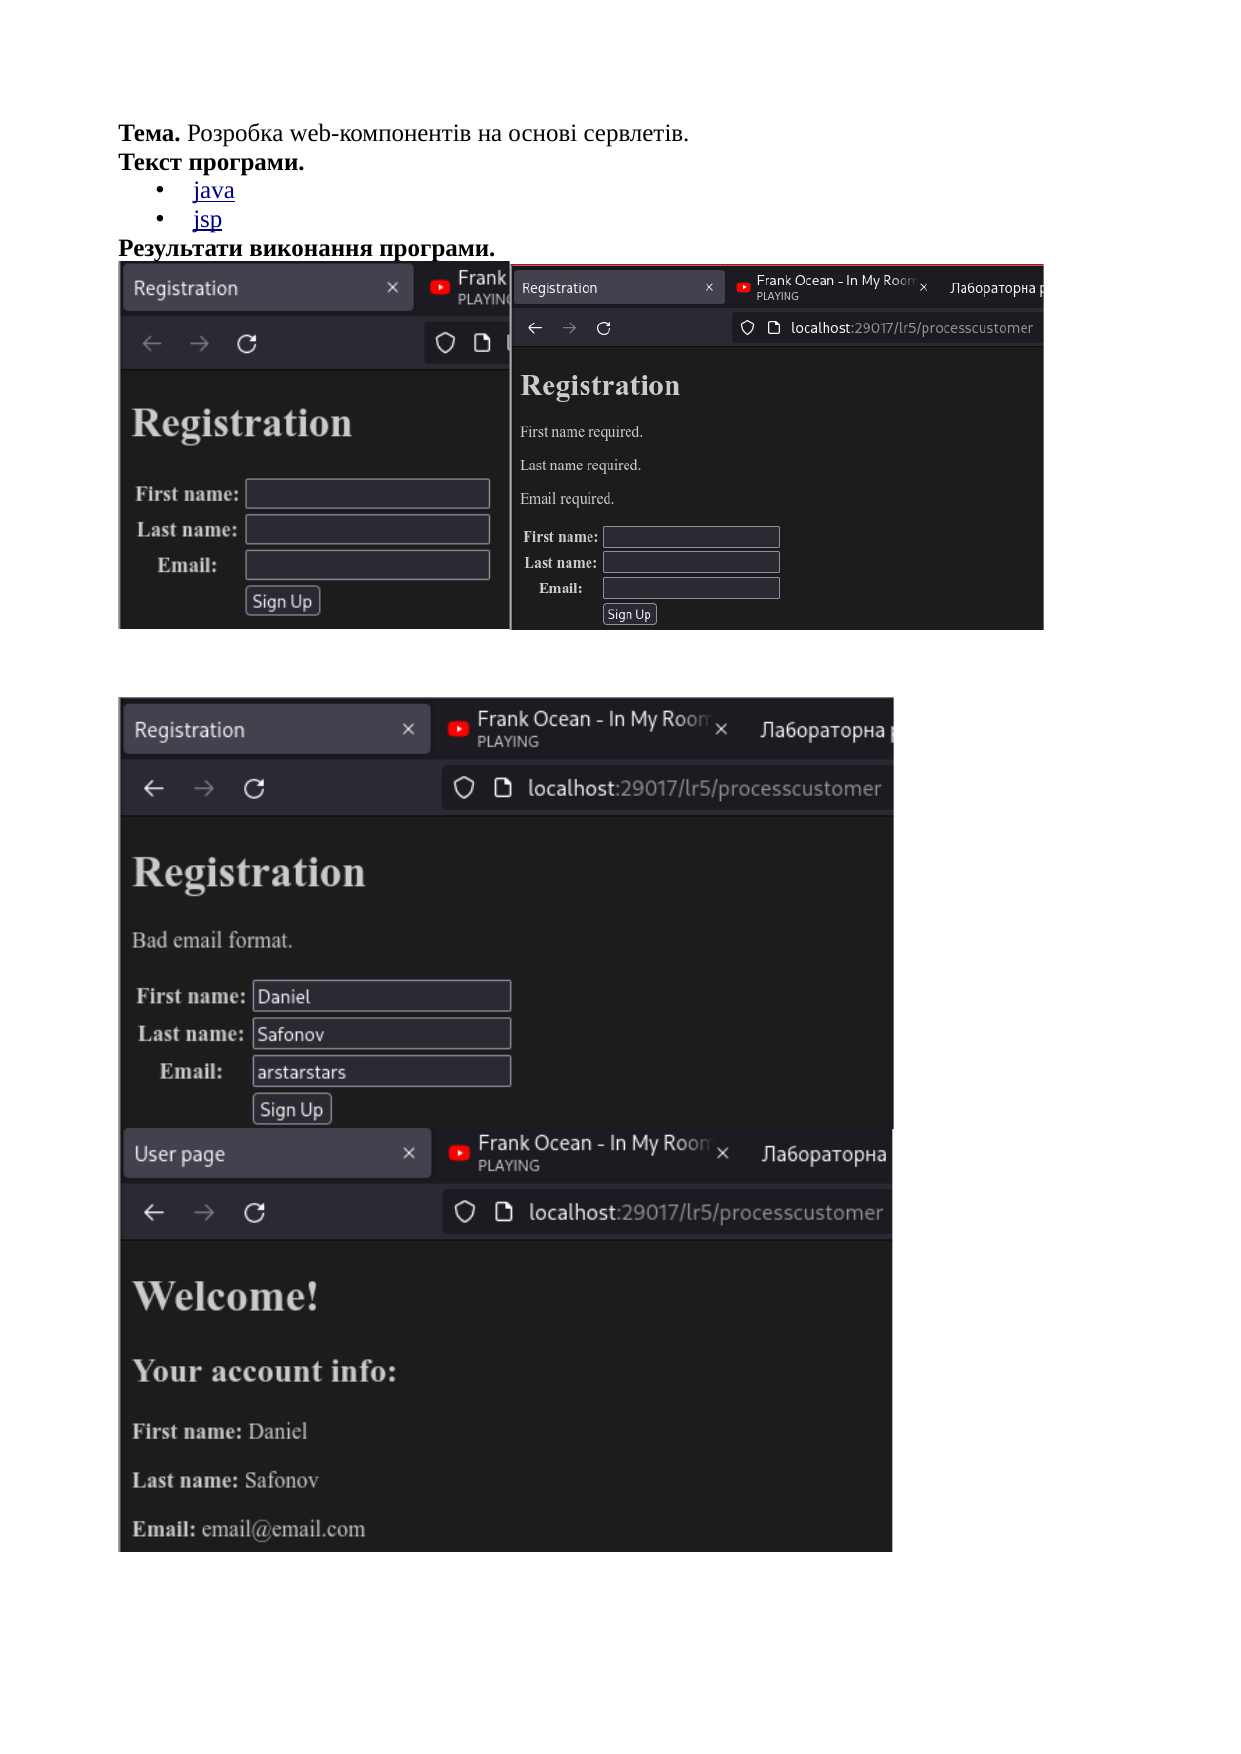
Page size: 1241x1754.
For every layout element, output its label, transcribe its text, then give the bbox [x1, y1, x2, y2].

text Тема. Розробка web-компонентів на основі сервлетів. [118, 118, 1122, 147]
text Результати виконання програми. [118, 233, 1122, 262]
picture [118, 261, 1044, 630]
text Текст програми. [118, 147, 1122, 176]
picture [118, 697, 894, 1552]
list jsp [156, 204, 1122, 233]
list java [156, 176, 1122, 204]
